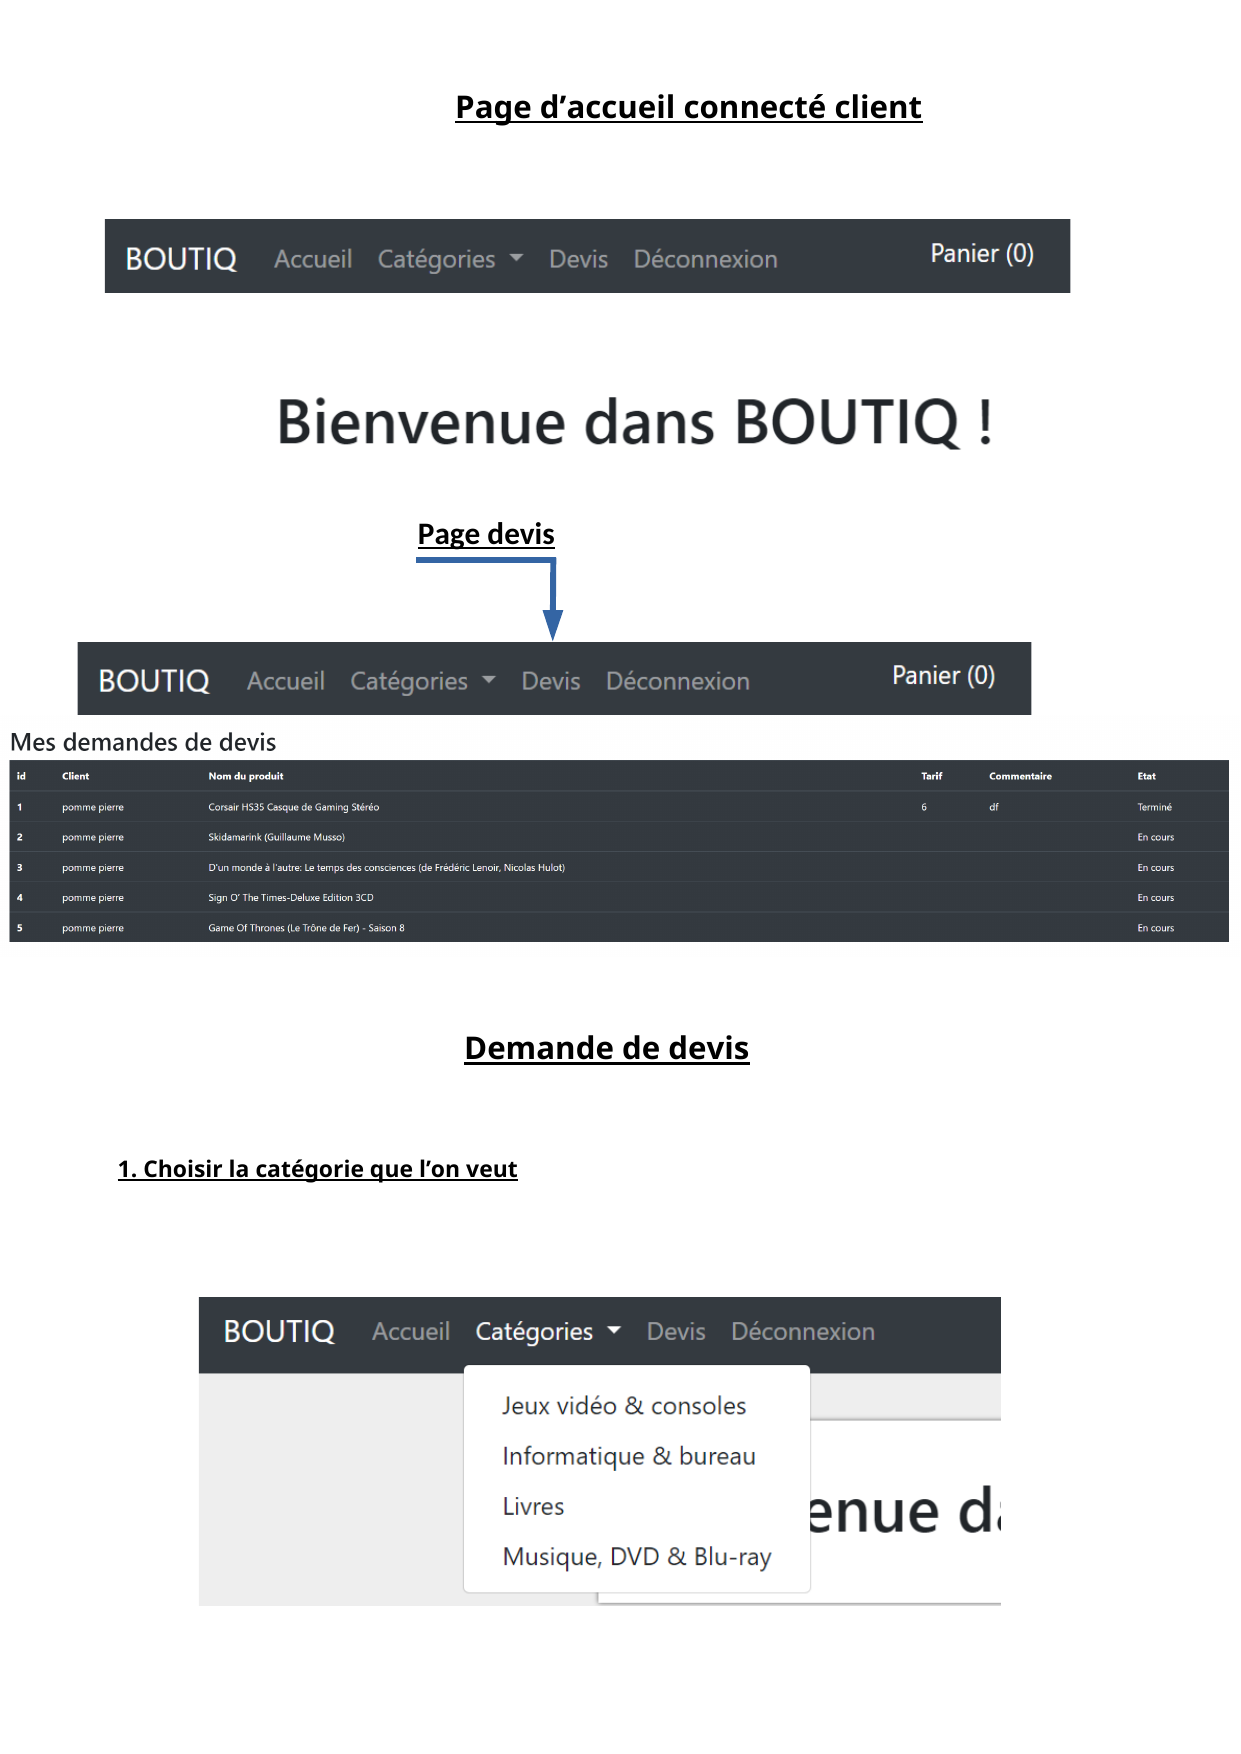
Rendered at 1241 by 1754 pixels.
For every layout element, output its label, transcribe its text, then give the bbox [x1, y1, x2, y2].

text Page devis [418, 514, 564, 552]
text Demande de devis [464, 1026, 776, 1069]
text Page d’accueil connecté client [455, 85, 976, 128]
text 1. Choisir la catégorie que l’on veut [117, 1152, 559, 1184]
